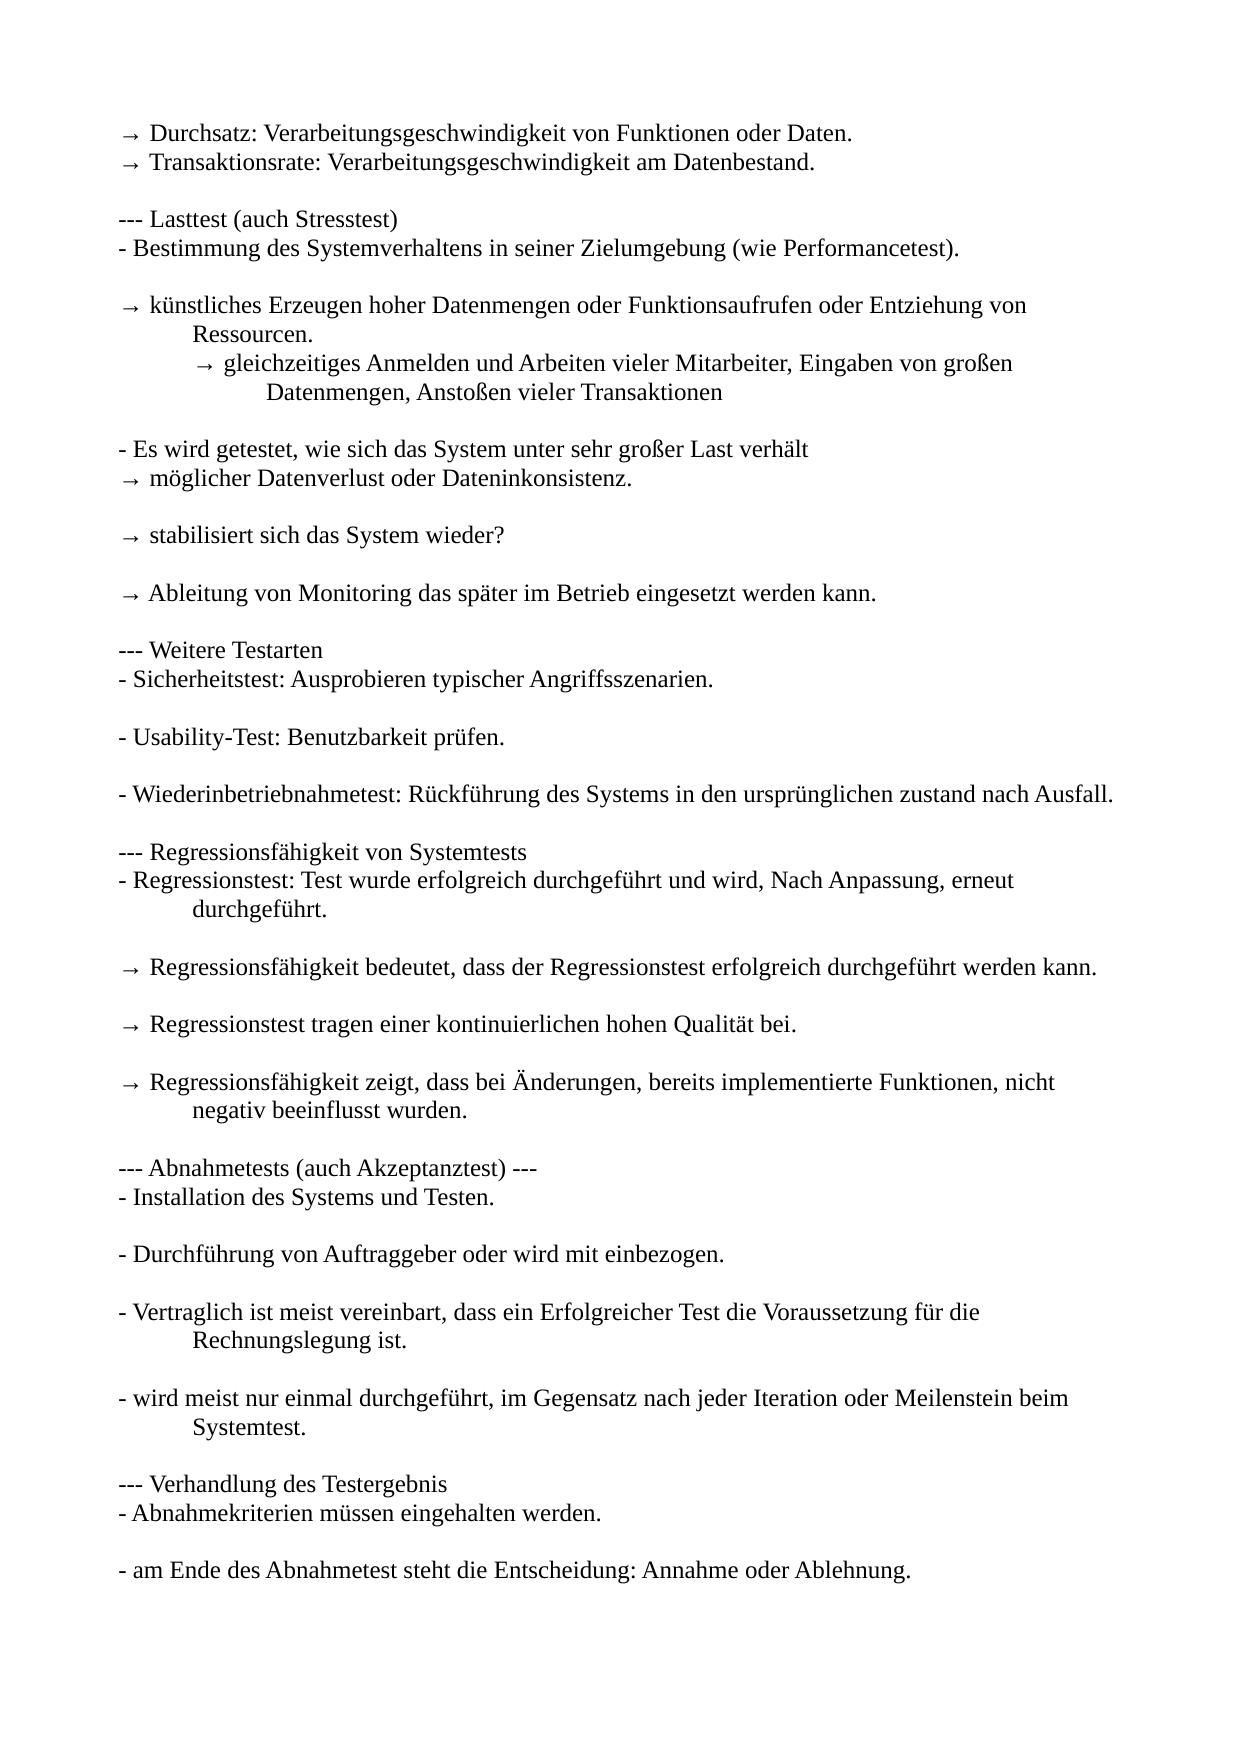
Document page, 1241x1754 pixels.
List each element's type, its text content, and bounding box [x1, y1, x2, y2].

text - Installation des Systems und Testen. [118, 1182, 1122, 1211]
text - Abnahmekriterien müssen eingehalten werden. [118, 1498, 1122, 1527]
text --- Abnahmetests (auch Akzeptanztest) --- [118, 1153, 1122, 1182]
text → künstliches Erzeugen hoher Datenmengen oder Funktionsaufrufen oder Entziehung von Ressourcen. [118, 291, 1122, 348]
text - Regressionstest: Test wurde erfolgreich durchgeführt und wird, Nach Anpassung, erneut durchgeführt. [118, 866, 1122, 923]
text - am Ende des Abnahmetest steht die Entscheidung: Annahme oder Ablehnung. [118, 1556, 1122, 1584]
text - Usability-Test: Benutzbarkeit prüfen. [118, 722, 1122, 751]
text - Durchführung von Auftraggeber oder wird mit einbezogen. [118, 1239, 1122, 1268]
text → Regressionsfähigkeit bedeutet, dass der Regressionstest erfolgreich durchgeführt werden kann. [118, 952, 1122, 981]
text negativ beeinflusst wurden. [118, 1096, 1122, 1124]
text → möglicher Datenverlust oder Dateninkonsistenz. [118, 463, 1122, 492]
text - Sicherheitstest: Ausprobieren typischer Angriffsszenarien. [118, 664, 1122, 693]
text --- Regressionsfähigkeit von Systemtests [118, 837, 1122, 866]
text Systemtest. [118, 1412, 1122, 1441]
text - wird meist nur einmal durchgeführt, im Gegensatz nach jeder Iteration oder Meilenstein beim [118, 1383, 1122, 1412]
text --- Lasttest (auch Stresstest) [118, 204, 1122, 233]
text - Bestimmung des Systemverhaltens in seiner Zielumgebung (wie Performancetest). [118, 233, 1122, 262]
text - Vertraglich ist meist vereinbart, dass ein Erfolgreicher Test die Voraussetzung für die [118, 1297, 1122, 1326]
text Rechnungslegung ist. [118, 1326, 1122, 1354]
text → stabilisiert sich das System wieder? [118, 521, 1122, 549]
text → Ableitung von Monitoring das später im Betrieb eingesetzt werden kann. [118, 578, 1122, 607]
text → Durchsatz: Verarbeitungsgeschwindigkeit von Funktionen oder Daten. [118, 118, 1122, 147]
text - Es wird getestet, wie sich das System unter sehr großer Last verhält [118, 434, 1122, 463]
text → Regressionstest tragen einer kontinuierlichen hohen Qualität bei. [118, 1009, 1122, 1038]
text --- Weitere Testarten [118, 636, 1122, 664]
text Datenmengen, Anstoßen vieler Transaktionen [118, 377, 1122, 406]
text - Wiederinbetriebnahmetest: Rückführung des Systems in den ursprünglichen zustand nach Ausfall. [118, 779, 1122, 808]
text → Transaktionsrate: Verarbeitungsgeschwindigkeit am Datenbestand. [118, 147, 1122, 176]
text → Regressionsfähigkeit zeigt, dass bei Änderungen, bereits implementierte Funktionen, nicht [118, 1067, 1122, 1096]
text --- Verhandlung des Testergebnis [118, 1469, 1122, 1498]
text → gleichzeitiges Anmelden und Arbeiten vieler Mitarbeiter, Eingaben von großen [118, 348, 1122, 377]
